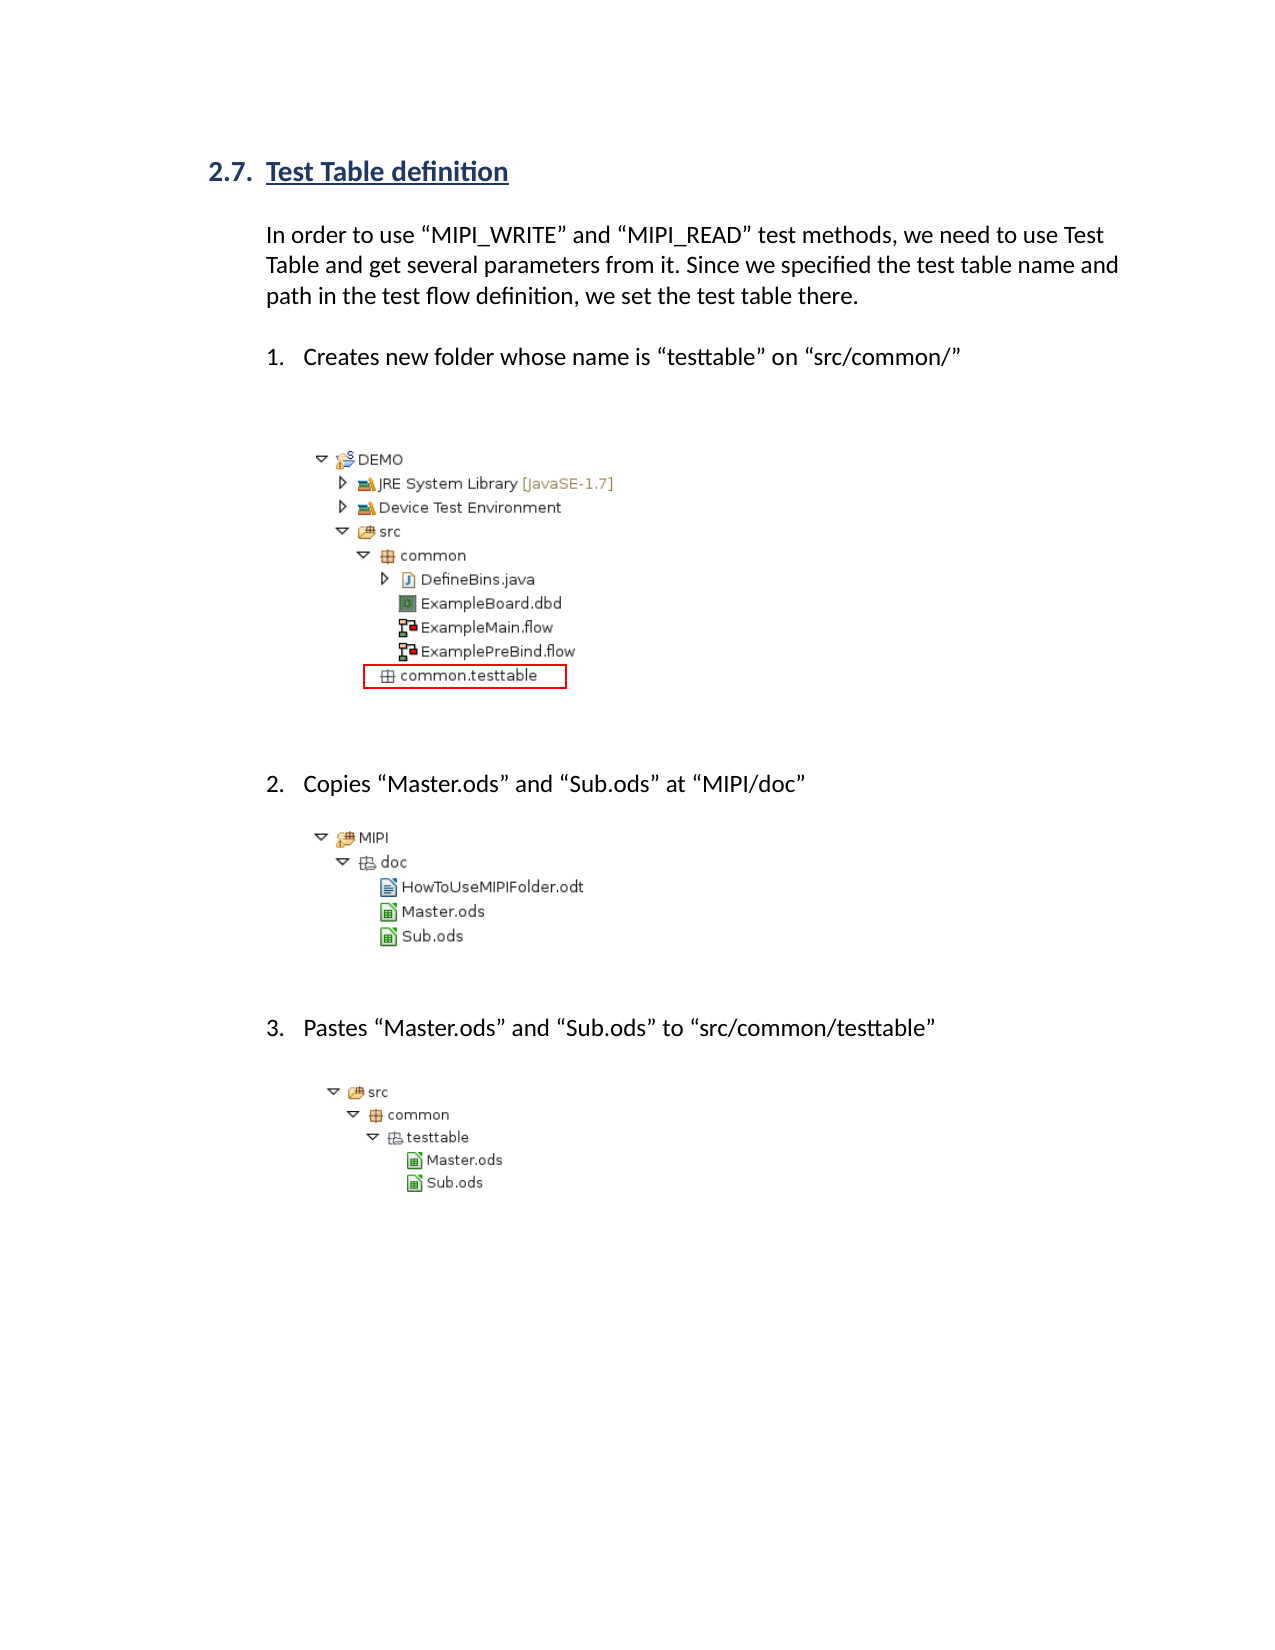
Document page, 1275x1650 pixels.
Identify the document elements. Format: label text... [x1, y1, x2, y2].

subtitle Test Table definition [208, 153, 1157, 188]
list Copies “Master.ods” and “Sub.ods” at “MIPI/doc” [266, 768, 1157, 799]
list Pastes “Master.ods” and “Sub.ods” to “src/common/testtable” [266, 1012, 1157, 1043]
picture [316, 450, 646, 683]
text In order to use “MIPI_WRITE” and “MIPI_READ” test methods, we need to use Test Table and get several parameters from it. Since we specified the test table name and path in the test flow definition, we set the test table there. [266, 219, 1157, 311]
list Creates new folder whose name is “testtable” on “src/common/” [266, 341, 1157, 372]
picture [365, 666, 565, 683]
picture [322, 1082, 612, 1193]
picture [304, 829, 625, 951]
